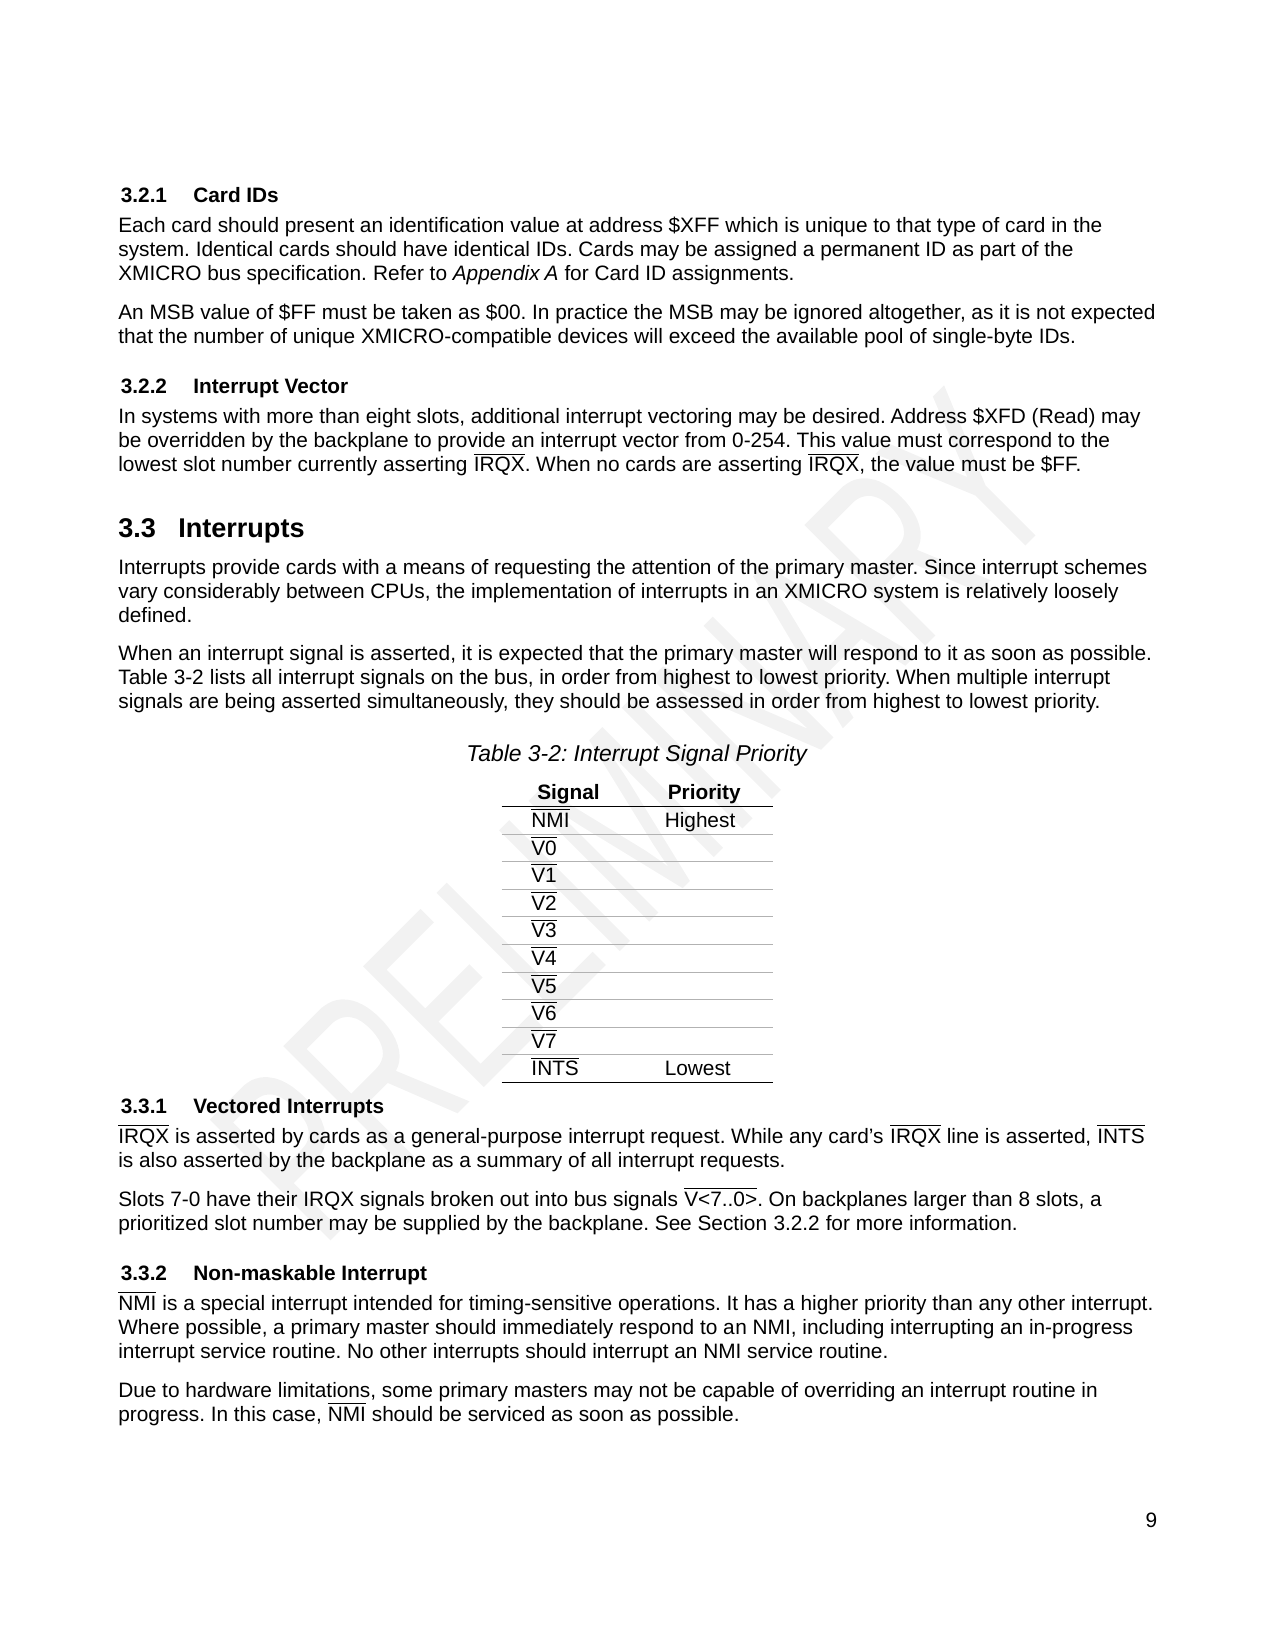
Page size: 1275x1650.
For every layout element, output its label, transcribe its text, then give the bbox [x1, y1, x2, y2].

text Table 3-2: Interrupt Signal Priority [676, 740, 737, 766]
table_header Priority [656, 779, 718, 806]
subtitle Vectored Interrupts [369, 1094, 1157, 1118]
table_cell V1 [553, 862, 615, 889]
text Slots 7-0 have their IRQX signals broken out into bus signals V<7..0>. On backplanes larger than 8 slots, a prioritized slot number may be supplied by the backplane. See Section 3.2.2 for more information. [118, 1186, 323, 1234]
table_cell V4 [511, 945, 635, 972]
table_cell V2 [502, 890, 583, 916]
table_cell INTS [502, 1055, 635, 1082]
text Table 3-2: Interrupt Signal Priority [733, 740, 1157, 766]
table_cell Highest [684, 807, 773, 833]
text When an interrupt signal is asserted, it is expected that the primary master will respond to it as soon as possible. Table 3-2 lists all interrupt signals on the bus, in order from highest to lowest priority. When multiple interrupt signals are being asserted simultaneously, they should be assessed in order from highest to lowest priority. [118, 641, 789, 713]
subtitle Vectored Interrupts [121, 1094, 234, 1118]
table_cell NMI [576, 807, 635, 833]
text Table 3-2: Interrupt Signal Priority [118, 740, 604, 766]
table_cell [635, 909, 642, 916]
table_cell V5 [573, 973, 635, 999]
table_cell V6 [502, 1000, 635, 1027]
text Due to hardware limitations, some primary masters may not be capable of overriding an interrupt routine in progress. In this case, NMI should be serviced as soon as possible. [118, 1377, 1157, 1425]
table_cell Highest [635, 817, 645, 833]
subtitle Vectored Interrupts [303, 1094, 354, 1118]
table_cell NMI [502, 807, 559, 833]
table_header Priority [715, 779, 773, 806]
text Table 3-2: Interrupt Signal Priority [617, 740, 678, 766]
table_cell Lowest [635, 1055, 773, 1082]
text When an interrupt signal is asserted, it is expected that the primary master will respond to it as soon as possible. Table 3-2 lists all interrupt signals on the bus, in order from highest to lowest priority. When multiple interrupt signals are being asserted simultaneously, they should be assessed in order from highest to lowest priority. [829, 641, 1157, 713]
text Interrupts provide cards with a means of requesting the attention of the primary master. Since interrupt schemes vary considerably between CPUs, the implementation of interrupts in an XMICRO system is relatively loosely defined. [118, 554, 904, 626]
table_cell V3 [502, 917, 611, 944]
text An MSB value of $FF must be taken as $00. In practice the MSB may be ignored altogether, as it is not expected that the number of unique XMICRO-compatible devices will exceed the available pool of single-byte IDs. [118, 300, 1157, 348]
table_cell [635, 1028, 773, 1054]
text Slots 7-0 have their IRQX signals broken out into bus signals V<7..0>. On backplanes larger than 8 slots, a prioritized slot number may be supplied by the backplane. See Section 3.2.2 for more information. [298, 1186, 1157, 1234]
table_cell [502, 835, 528, 861]
table_cell V0 [526, 835, 587, 861]
table_cell [635, 1000, 773, 1027]
table_cell [635, 945, 773, 972]
table_cell [635, 973, 773, 999]
table_cell V5 [539, 973, 570, 987]
table_cell [635, 862, 682, 889]
subtitle Interrupts [118, 512, 821, 543]
text IRQX is asserted by cards as a general-purpose interrupt request. While any card’s IRQX line is asserted, INTS is also asserted by the backplane as a summary of all interrupt requests. [118, 1124, 261, 1172]
table_cell V7 [518, 1028, 635, 1054]
text IRQX is asserted by cards as a general-purpose interrupt request. While any card’s IRQX line is asserted, INTS is also asserted by the backplane as a summary of all interrupt requests. [306, 1124, 1157, 1172]
table_cell [679, 862, 773, 889]
table_cell [502, 960, 514, 972]
table_cell [581, 890, 635, 916]
table_cell [635, 917, 773, 944]
text NMI is a special interrupt intended for timing-sensitive operations. It has a higher priority than any other interrupt. Where possible, a primary master should immediately respond to an NMI, including interrupting an in-progress interrupt service routine. No other interrupts should interrupt an NMI service routine. [118, 1291, 1157, 1363]
subtitle [914, 512, 1021, 543]
table_cell NMI [567, 818, 590, 833]
table_header Signal [502, 779, 628, 806]
subtitle [829, 512, 903, 543]
table_cell V1 [502, 862, 556, 889]
table_cell [637, 890, 773, 916]
table_cell [608, 917, 635, 944]
table_cell [582, 835, 635, 861]
subtitle Vectored Interrupts [239, 1095, 302, 1118]
subtitle Non-maskable Interrupt [121, 1261, 1157, 1285]
table_cell [635, 835, 663, 861]
text In systems with more than eight slots, additional interrupt vectoring may be desired. Address $XFD (Read) may be overridden by the backplane to provide an interrupt vector from 0-254. This value must correspond to the lowest slot number currently asserting IRQX. When no cards are asserting IRQX, the value must be $FF. [953, 404, 1157, 476]
table_cell [663, 835, 773, 861]
text In systems with more than eight slots, additional interrupt vectoring may be desired. Address $XFD (Read) may be overridden by the backplane to provide an interrupt vector from 0-254. This value must correspond to the lowest slot number currently asserting IRQX. When no cards are asserting IRQX, the value must be $FF. [118, 404, 966, 476]
subtitle Card IDs [121, 183, 1157, 207]
text Interrupts provide cards with a means of requesting the attention of the primary master. Since interrupt schemes vary considerably between CPUs, the implementation of interrupts in an XMICRO system is relatively loosely defined. [886, 554, 1157, 626]
subtitle [1014, 512, 1157, 543]
subtitle Interrupt Vector [121, 374, 1157, 398]
text Each card should present an identification value at address $XFF which is unique to that type of card in the system. Identical cards should have identical IDs. Cards may be assigned a permanent ID as part of the XMICRO bus specification. Refer to Appendix A. for Card ID assignments. [118, 213, 1157, 285]
table_cell V5 [502, 973, 541, 999]
table_header Priority [635, 780, 661, 806]
table_cell Highest [646, 807, 688, 833]
table_cell V1 [609, 862, 635, 888]
table_cell [502, 1028, 515, 1041]
